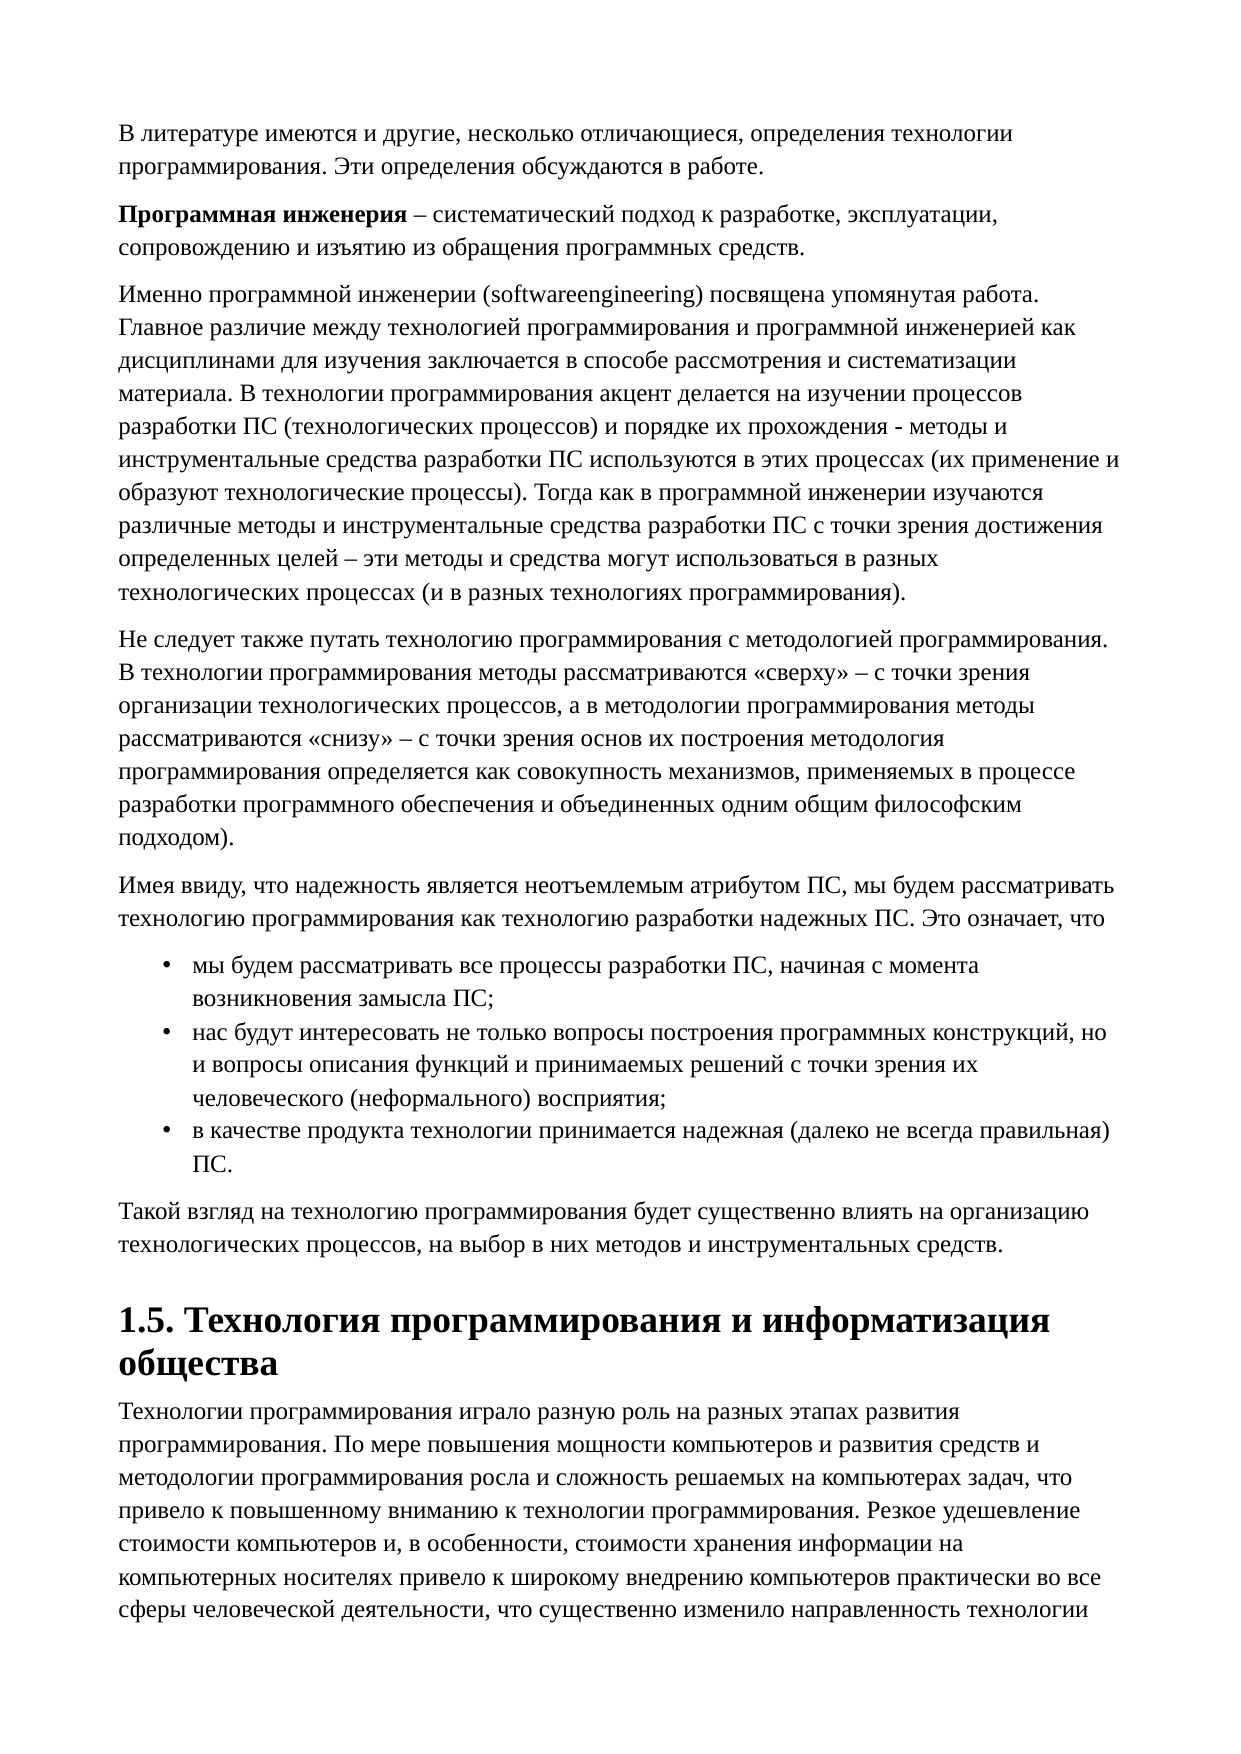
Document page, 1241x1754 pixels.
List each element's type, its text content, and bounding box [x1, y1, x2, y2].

text Имея ввиду, что надежность является неотъемлемым атрибутом ПС, мы будем рассматривать технологию программирования как технологию разработки надежных ПС. Это означает, что [118, 870, 1122, 932]
list мы будем рассматривать все процессы разработки ПС, начиная с момента возникновения замысла ПС; [162, 951, 1122, 1012]
subtitle 1.5. Технология программирования и информатизация общества [118, 1298, 1122, 1384]
text Программная инженерия – систематический подход к разработке, эксплуатации, сопровождению и изъятию из обращения программных средств. [118, 199, 1122, 261]
text Технологии программирования играло разную роль на разных этапах развития программирования. По мере повышения мощности компьютеров и развития средств и методологии программирования росла и сложность решаемых на компьютерах задач, что привело к повышенному вниманию к технологии программирования. Резкое удешевление стоимости компьютеров и, в особенности, стоимости хранения информации на компьютерных носителях привело к широкому внедрению компьютеров практически во все сферы человеческой деятельности, что существенно изменило направленность технологии [118, 1396, 1122, 1623]
text Такой взгляд на технологию программирования будет существенно влиять на организацию технологических процессов, на выбор в них методов и инструментальных средств. [118, 1196, 1122, 1258]
text В литературе имеются и другие, несколько отличающиеся, определения технологии программирования. Эти определения обсуждаются в работе. [118, 118, 1122, 180]
list в качестве продукта технологии принимается надежная (далеко не всегда правильная) ПС. [162, 1116, 1122, 1177]
text Не следует также путать технологию программирования с методологией программирования. В технологии программирования методы рассматриваются «сверху» – с точки зрения организации технологических процессов, а в методологии программирования методы рассматриваются «снизу» – с точки зрения основ их построения методология программирования определяется как совокупность механизмов, применяемых в процессе разработки программного обеспечения и объединенных одним общим философским подходом). [118, 624, 1122, 851]
text Именно программной инженерии (softwareengineering) посвящена упомянутая работа. Главное различие между технологией программирования и программной инженерией как дисциплинами для изучения заключается в способе рассмотрения и систематизации материала. В технологии программирования акцент делается на изучении процессов разработки ПС (технологических процессов) и порядке их прохождения - методы и инструментальные средства разработки ПС используются в этих процессах (их применение и образуют технологические процессы). Тогда как в программной инженерии изучаются различные методы и инструментальные средства разработки ПС с точки зрения достижения определенных целей – эти методы и средства могут использоваться в разных технологических процессах (и в разных технологиях программирования). [118, 279, 1122, 605]
list нас будут интересовать не только вопросы построения программных конструкций, но и вопросы описания функций и принимаемых решений с точки зрения их человеческого (неформального) восприятия; [162, 1017, 1122, 1111]
